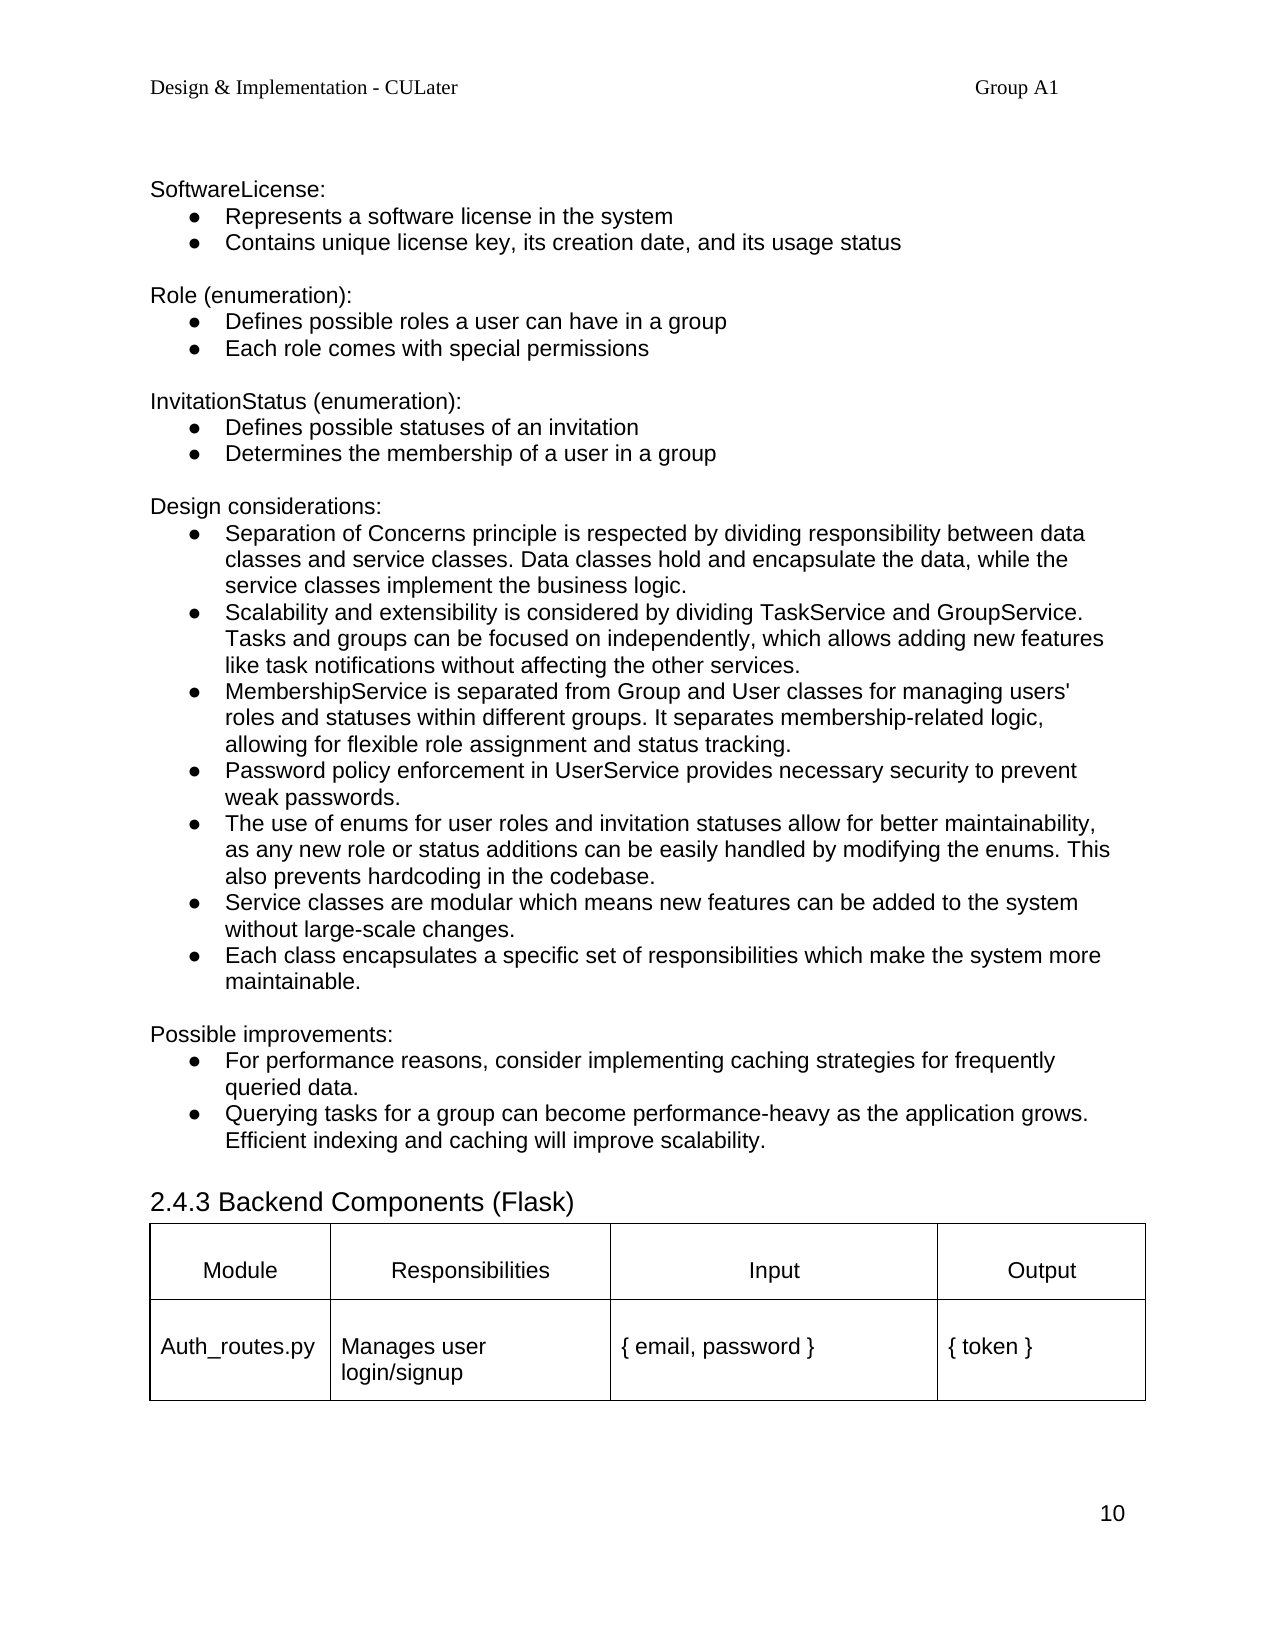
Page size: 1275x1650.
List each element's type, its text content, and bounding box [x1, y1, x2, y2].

text Possible improvements: [150, 1021, 1125, 1047]
list Contains unique license key, its creation date, and its usage status [187, 229, 1125, 256]
list Defines possible statuses of an invitation [187, 414, 1125, 440]
text SoftwareLicense: [150, 176, 1125, 203]
text Design considerations: [150, 493, 1125, 519]
list Scalability and extensibility is considered by dividing TaskService and GroupService. Tasks and groups can be focused on independently, which allows adding new features like task notifications without affecting the other services. [187, 599, 1125, 678]
list Separation of Concerns principle is respected by dividing responsibility between data classes and service classes. Data classes hold and encapsulate the data, while the service classes implement the business logic. [187, 519, 1125, 599]
text InvitationStatus (enumeration): [150, 388, 1125, 414]
list Represents a software license in the system [187, 203, 1125, 229]
table_cell { token } [938, 1300, 1145, 1400]
list MembershipService is separated from Group and User classes for managing users' roles and statuses within different groups. It separates membership-related logic, allowing for flexible role assignment and status tracking. [187, 678, 1125, 757]
list Determines the membership of a user in a group [187, 440, 1125, 467]
table_header Input [611, 1224, 937, 1298]
list The use of enums for user roles and invitation statuses allow for better maintainability, as any new role or status additions can be easily handled by modifying the enums. This also prevents hardcoding in the codebase. [187, 810, 1125, 889]
table_cell Auth_routes.py [151, 1300, 330, 1400]
list Service classes are modular which means new features can be added to the system without large-scale changes. [187, 889, 1125, 942]
text Role (enumeration): [150, 282, 1125, 308]
list Each class encapsulates a specific set of responsibilities which make the system more maintainable. [187, 942, 1125, 995]
subtitle 2.4.3 Backend Components (Flask) [150, 1186, 1125, 1217]
list For performance reasons, consider implementing caching strategies for frequently queried data. [187, 1047, 1125, 1100]
list Defines possible roles a user can have in a group [187, 308, 1125, 335]
table_header Responsibilities [331, 1224, 610, 1298]
table_cell { email, password } [611, 1300, 937, 1400]
list Password policy enforcement in UserService provides necessary security to prevent weak passwords. [187, 757, 1125, 810]
table_cell Manages user login/signup [331, 1300, 610, 1400]
table_header Module [151, 1224, 330, 1298]
list Querying tasks for a group can become performance-heavy as the application grows. Efficient indexing and caching will improve scalability. [187, 1100, 1125, 1153]
list Each role comes with special permissions [187, 335, 1125, 361]
table_header Output [938, 1224, 1145, 1298]
